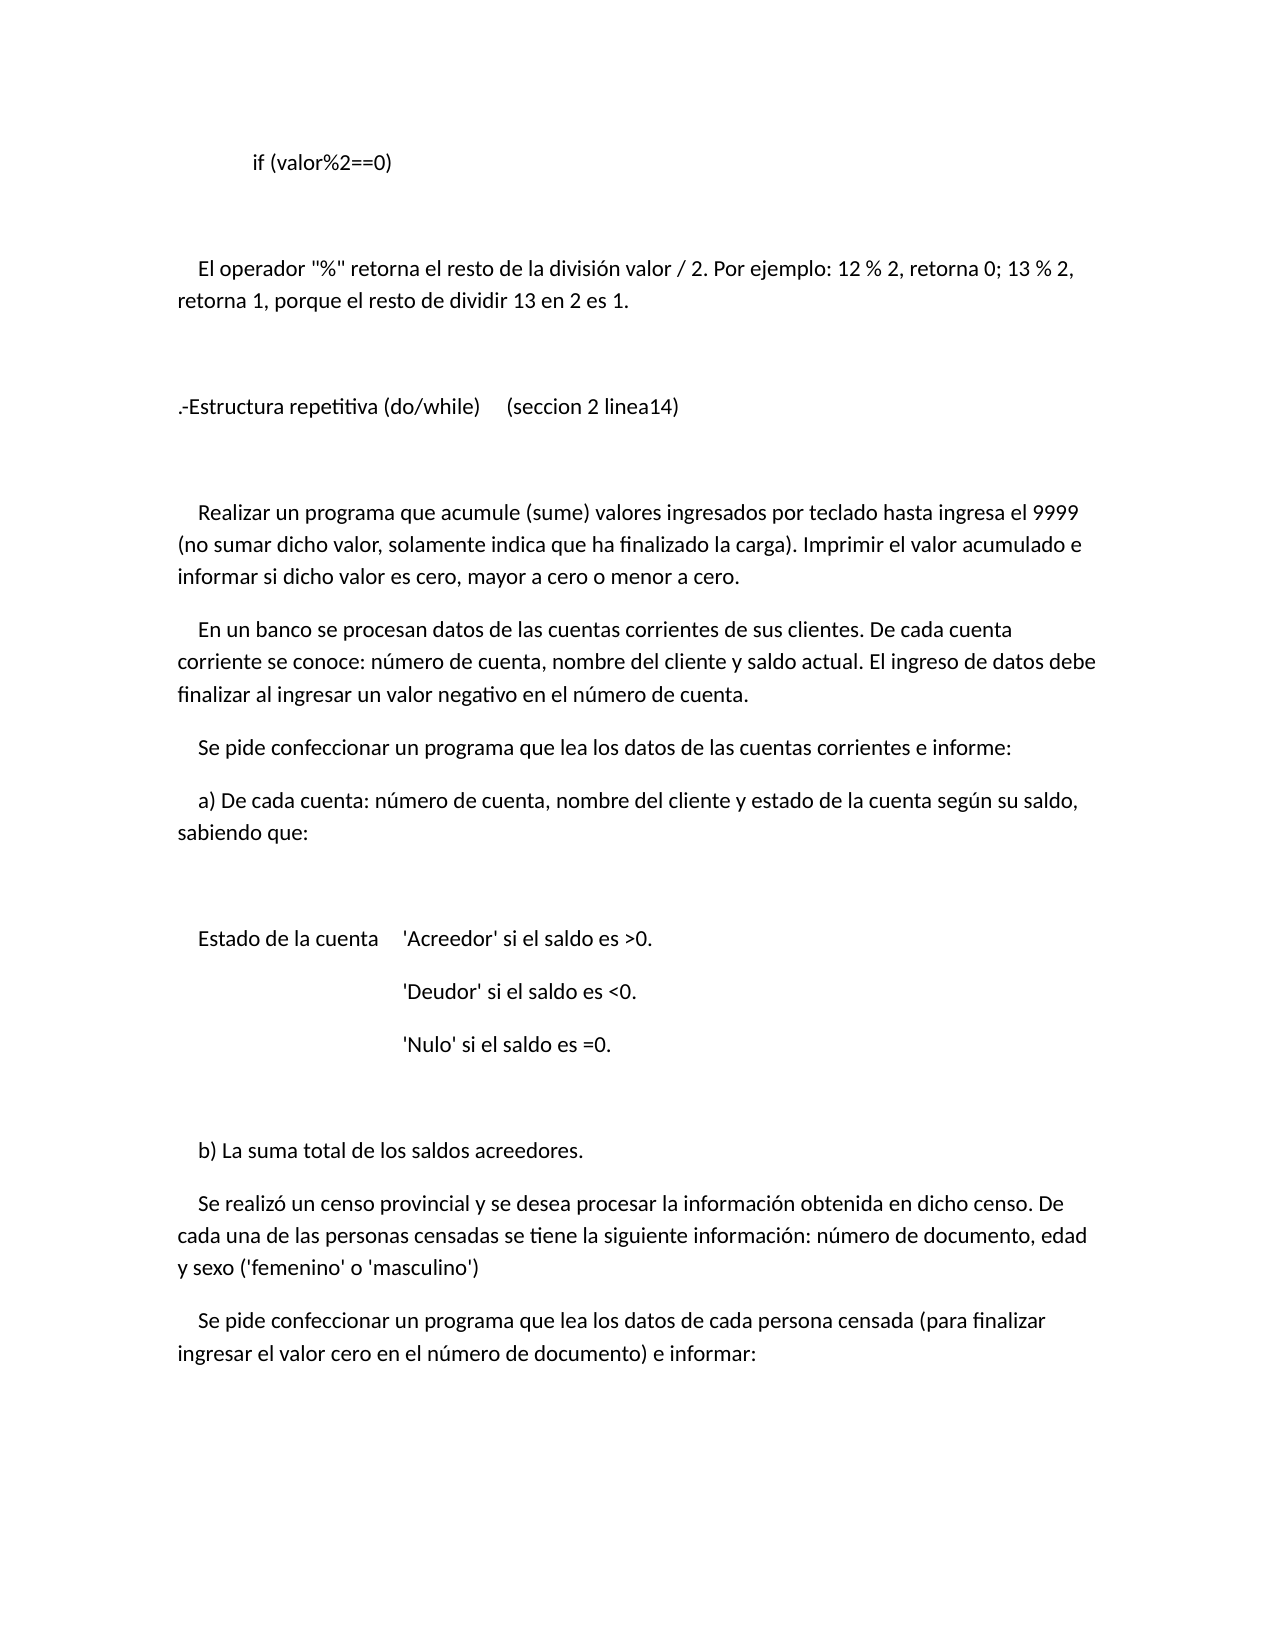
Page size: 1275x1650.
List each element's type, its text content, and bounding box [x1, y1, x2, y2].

text El operador "%" retorna el resto de la división valor / 2. Por ejemplo: 12 % 2, retorna 0; 13 % 2, retorna 1, porque el resto de dividir 13 en 2 es 1. [177, 254, 1098, 314]
text Realizar un programa que acumule (sume) valores ingresados por teclado hasta ingresa el 9999 (no sumar dicho valor, solamente indica que ha finalizado la carga). Imprimir el valor acumulado e informar si dicho valor es cero, mayor a cero o menor a cero. [177, 498, 1098, 590]
text Se pide confeccionar un programa que lea los datos de cada persona censada (para finalizar ingresar el valor cero en el número de documento) e informar: [177, 1306, 1098, 1367]
text 'Nulo' si el saldo es =0. [177, 1030, 1098, 1058]
text Estado de la cuenta 'Acreedor' si el saldo es >0. [177, 924, 1098, 952]
text b) La suma total de los saldos acreedores. [177, 1136, 1098, 1164]
text if (valor%2==0) [177, 148, 1098, 176]
text Se pide confeccionar un programa que lea los datos de las cuentas corrientes e informe: [177, 733, 1098, 761]
text .-Estructura repetitiva (do/while) (seccion 2 linea14) [177, 392, 1098, 420]
text a) De cada cuenta: número de cuenta, nombre del cliente y estado de la cuenta según su saldo, sabiendo que: [177, 786, 1098, 846]
text En un banco se procesan datos de las cuentas corrientes de sus clientes. De cada cuenta corriente se conoce: número de cuenta, nombre del cliente y saldo actual. El ingreso de datos debe finalizar al ingresar un valor negativo en el número de cuenta. [177, 615, 1098, 708]
text Se realizó un censo provincial y se desea procesar la información obtenida en dicho censo. De cada una de las personas censadas se tiene la siguiente información: número de documento, edad y sexo ('femenino' o 'masculino') [177, 1189, 1098, 1281]
text 'Deudor' si el saldo es <0. [177, 977, 1098, 1005]
